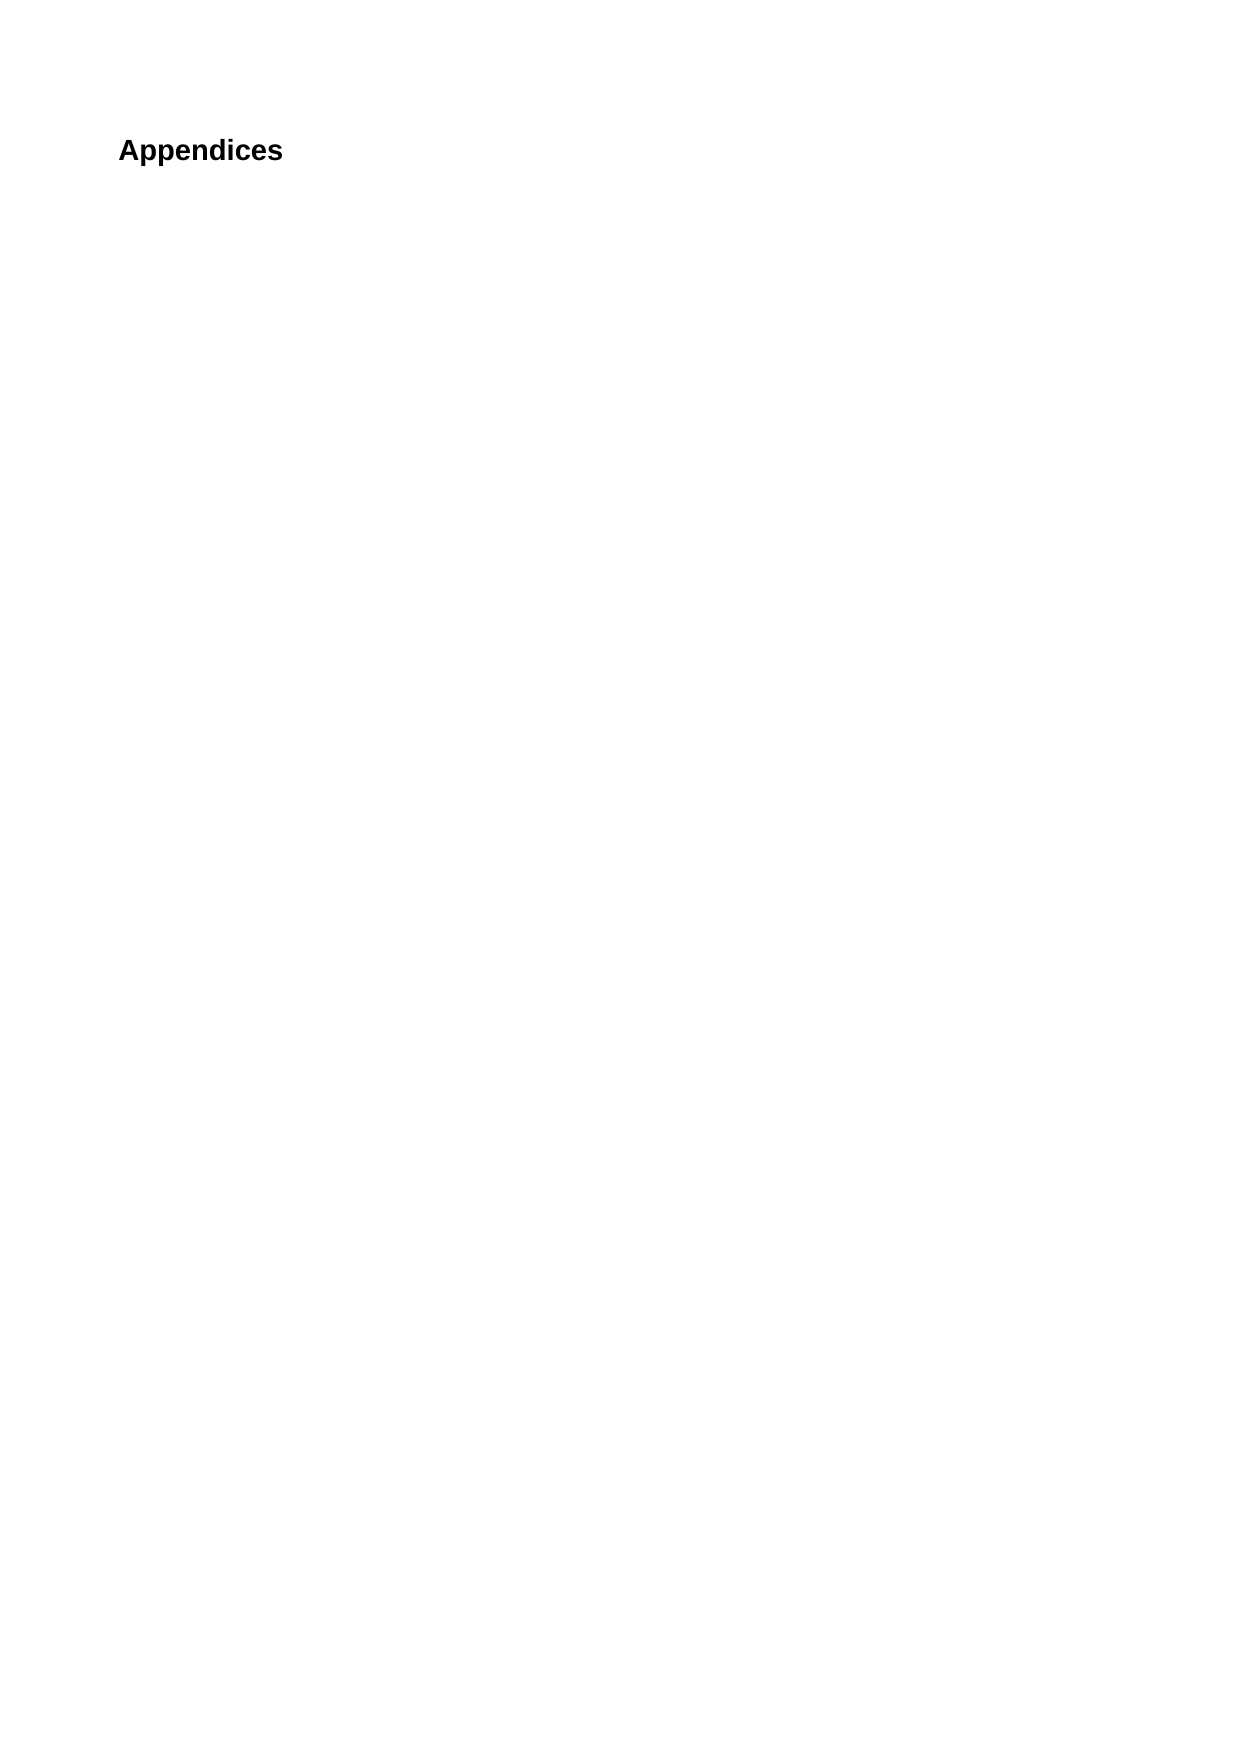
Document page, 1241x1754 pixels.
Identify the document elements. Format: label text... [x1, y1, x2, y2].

subtitle Appendices [118, 133, 1122, 166]
